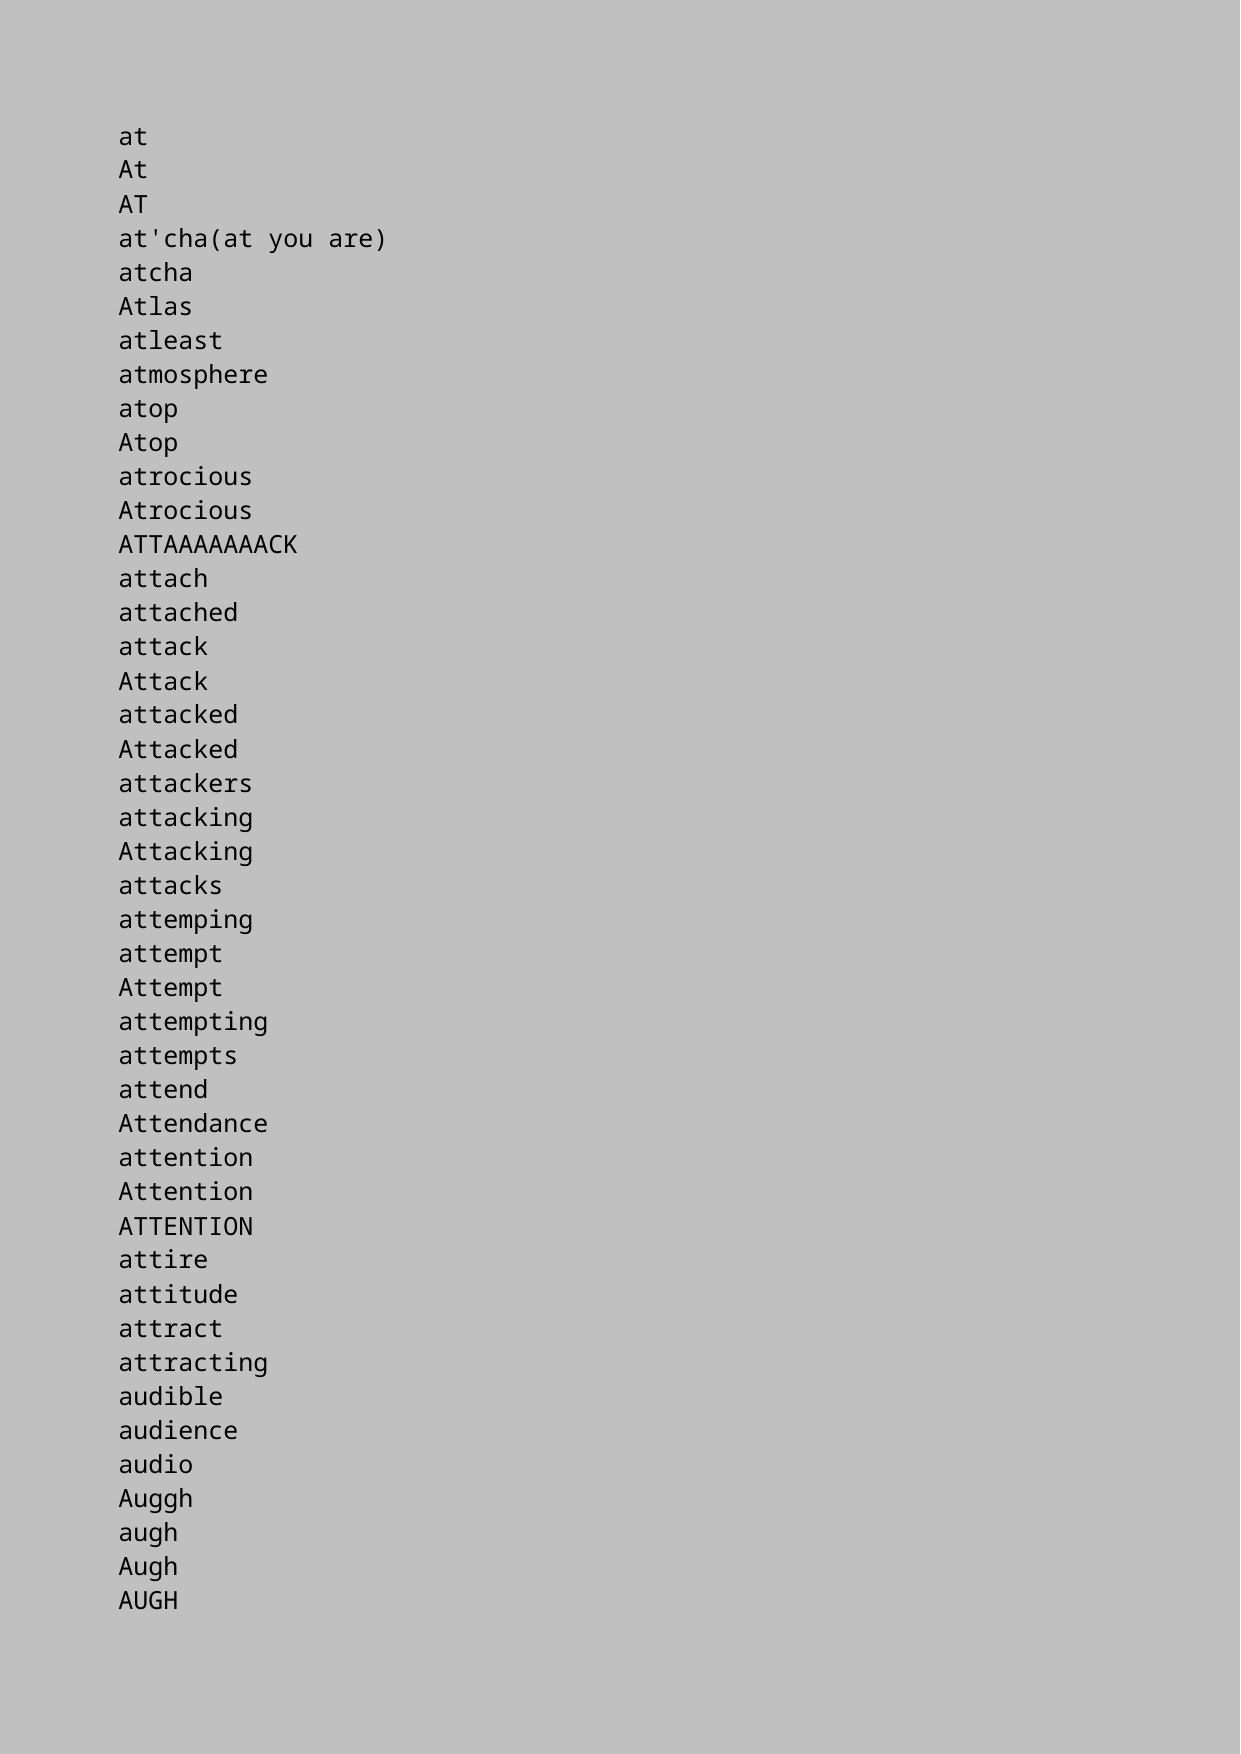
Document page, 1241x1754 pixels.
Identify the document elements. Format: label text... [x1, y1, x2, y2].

text attack [118, 629, 1122, 663]
text attackers [118, 765, 1122, 799]
text audible [118, 1378, 1122, 1412]
text atcha [118, 254, 1122, 288]
text ATTAAAAAAACK [118, 527, 1122, 561]
text Atrocious [118, 493, 1122, 527]
text at'cha(at you are) [118, 220, 1122, 254]
text attacks [118, 867, 1122, 902]
text augh [118, 1515, 1122, 1549]
text AUGH [118, 1583, 1122, 1617]
text attention [118, 1140, 1122, 1174]
text attire [118, 1242, 1122, 1276]
text At [118, 152, 1122, 186]
text Attacked [118, 731, 1122, 765]
text atop [118, 391, 1122, 425]
text attempting [118, 1004, 1122, 1038]
text Attention [118, 1174, 1122, 1208]
text at [118, 118, 1122, 152]
text attach [118, 561, 1122, 595]
text attempt [118, 936, 1122, 970]
text atrocious [118, 459, 1122, 493]
text Attack [118, 663, 1122, 697]
text attached [118, 595, 1122, 629]
text attacked [118, 697, 1122, 731]
text ATTENTION [118, 1208, 1122, 1242]
text Attendance [118, 1106, 1122, 1140]
text attract [118, 1310, 1122, 1344]
text attacking [118, 799, 1122, 833]
text Attempt [118, 970, 1122, 1004]
text audience [118, 1412, 1122, 1447]
text attempts [118, 1038, 1122, 1072]
text Auggh [118, 1481, 1122, 1515]
text Atop [118, 425, 1122, 459]
text attracting [118, 1344, 1122, 1378]
text attemping [118, 902, 1122, 936]
text Augh [118, 1549, 1122, 1583]
text atleast [118, 322, 1122, 357]
text audio [118, 1447, 1122, 1481]
text Attacking [118, 833, 1122, 867]
text attitude [118, 1276, 1122, 1310]
text Atlas [118, 288, 1122, 322]
text attend [118, 1072, 1122, 1106]
text atmosphere [118, 357, 1122, 391]
text AT [118, 186, 1122, 220]
